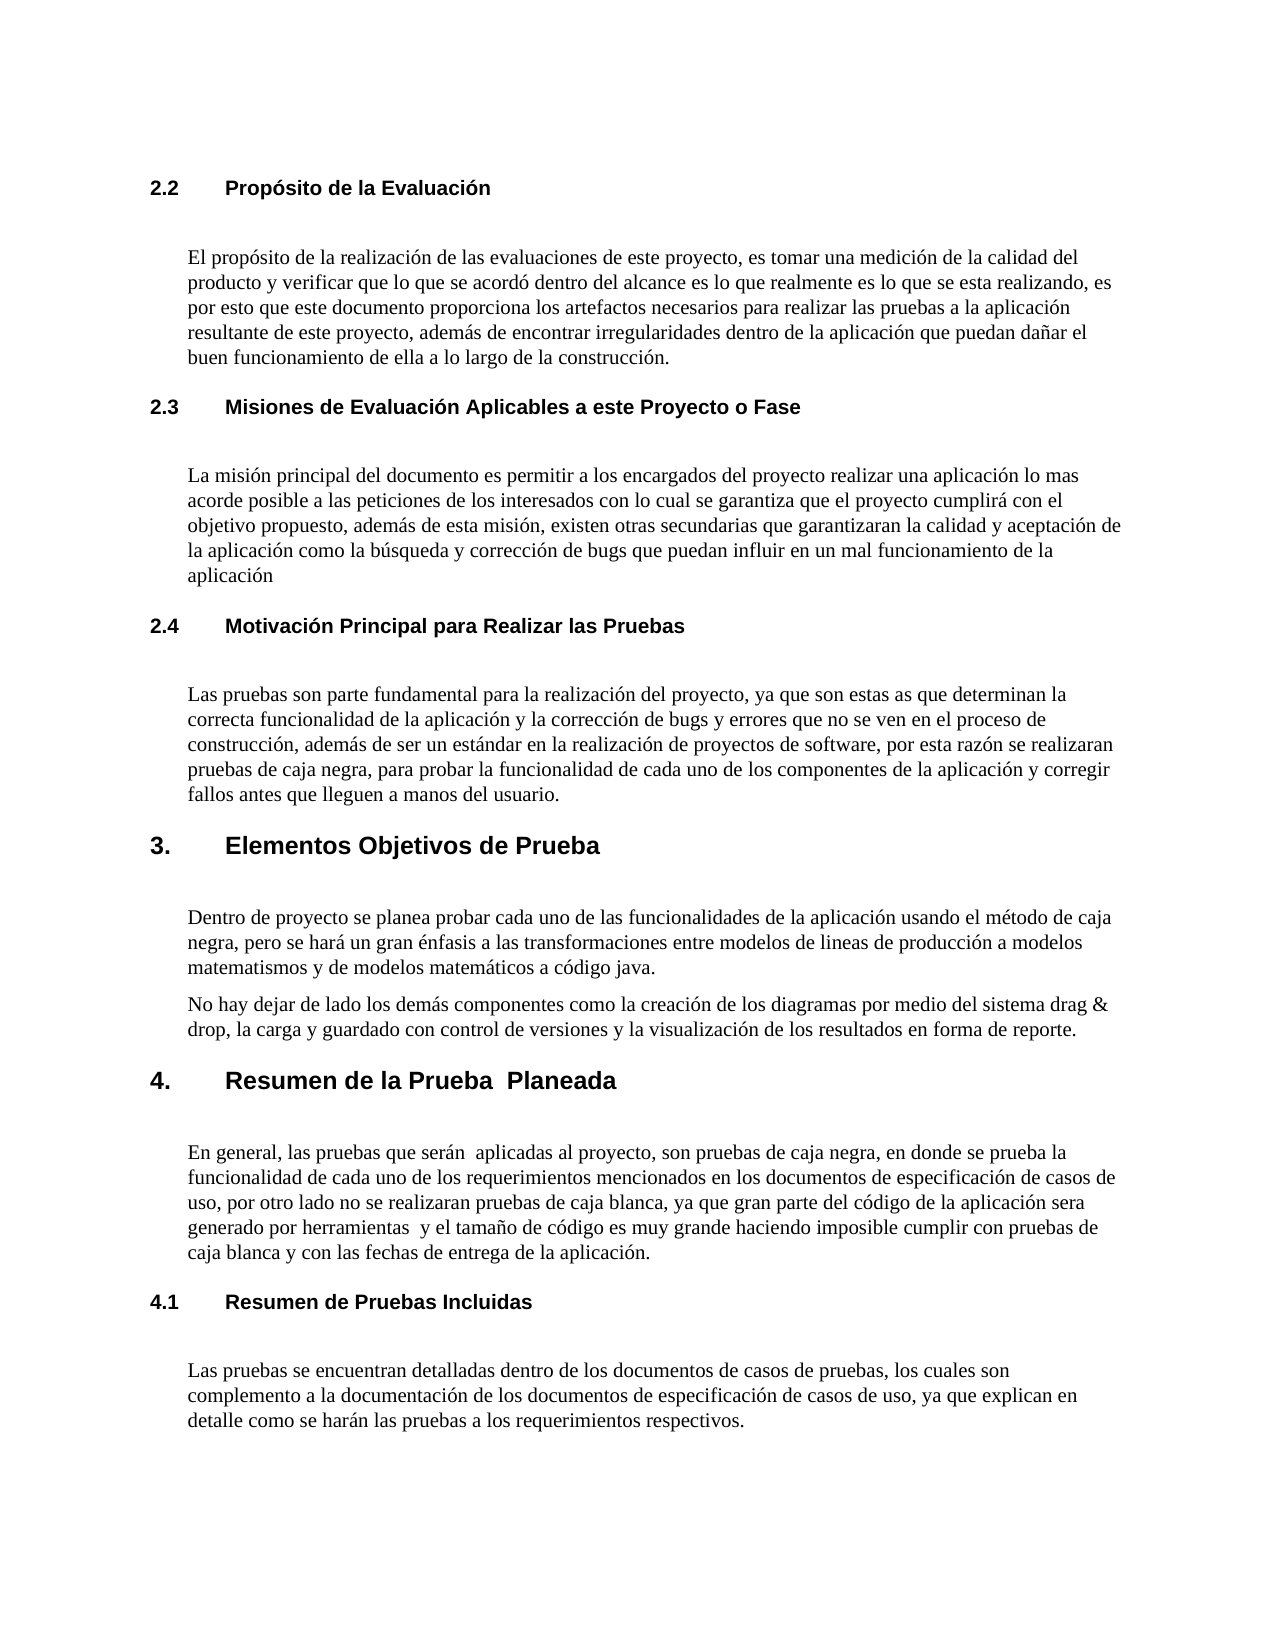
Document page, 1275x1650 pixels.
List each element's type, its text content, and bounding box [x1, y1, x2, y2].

text Las pruebas son parte fundamental para la realización del proyecto, ya que son estas as que determinan la correcta funcionalidad de la aplicación y la corrección de bugs y errores que no se ven en el proceso de construcción, además de ser un estándar en la realización de proyectos de software, por esta razón se realizaran pruebas de caja negra, para probar la funcionalidad de cada uno de los componentes de la aplicación y corregir fallos antes que lleguen a manos del usuario. [187, 681, 1125, 806]
subtitle Resumen de Pruebas Incluidas [150, 1289, 1125, 1314]
subtitle Elementos Objetivos de Prueba [150, 831, 1125, 860]
subtitle Resumen de la Prueba Planeada [150, 1066, 1125, 1095]
text Dentro de proyecto se planea probar cada uno de las funcionalidades de la aplicación usando el método de caja negra, pero se hará un gran énfasis a las transformaciones entre modelos de lineas de producción a modelos matematismos y de modelos matemáticos a código java. [187, 904, 1125, 979]
text No hay dejar de lado los demás componentes como la creación de los diagramas por medio del sistema drag & drop, la carga y guardado con control de versiones y la visualización de los resultados en forma de reporte. [187, 991, 1125, 1041]
text El propósito de la realización de las evaluaciones de este proyecto, es tomar una medición de la calidad del producto y verificar que lo que se acordó dentro del alcance es lo que realmente es lo que se esta realizando, es por esto que este documento proporciona los artefactos necesarios para realizar las pruebas a la aplicación resultante de este proyecto, además de encontrar irregularidades dentro de la aplicación que puedan dañar el buen funcionamiento de ella a lo largo de la construcción. [187, 244, 1125, 369]
text En general, las pruebas que serán aplicadas al proyecto, son pruebas de caja negra, en donde se prueba la funcionalidad de cada uno de los requerimientos mencionados en los documentos de especificación de casos de uso, por otro lado no se realizaran pruebas de caja blanca, ya que gran parte del código de la aplicación sera generado por herramientas y el tamaño de código es muy grande haciendo imposible cumplir con pruebas de caja blanca y con las fechas de entrega de la aplicación. [187, 1139, 1125, 1264]
subtitle Propósito de la Evaluación [150, 175, 1125, 200]
subtitle Motivación Principal para Realizar las Pruebas [150, 612, 1125, 637]
text Las pruebas se encuentran detalladas dentro de los documentos de casos de pruebas, los cuales son complemento a la documentación de los documentos de especificación de casos de uso, ya que explican en detalle como se harán las pruebas a los requerimientos respectivos. [187, 1357, 1125, 1432]
text La misión principal del documento es permitir a los encargados del proyecto realizar una aplicación lo mas acorde posible a las peticiones de los interesados con lo cual se garantiza que el proyecto cumplirá con el objetivo propuesto, además de esta misión, existen otras secundarias que garantizaran la calidad y aceptación de la aplicación como la búsqueda y corrección de bugs que puedan influir en un mal funcionamiento de la aplicación [187, 462, 1125, 587]
subtitle Misiones de Evaluación Aplicables a este Proyecto o Fase [150, 394, 1125, 419]
